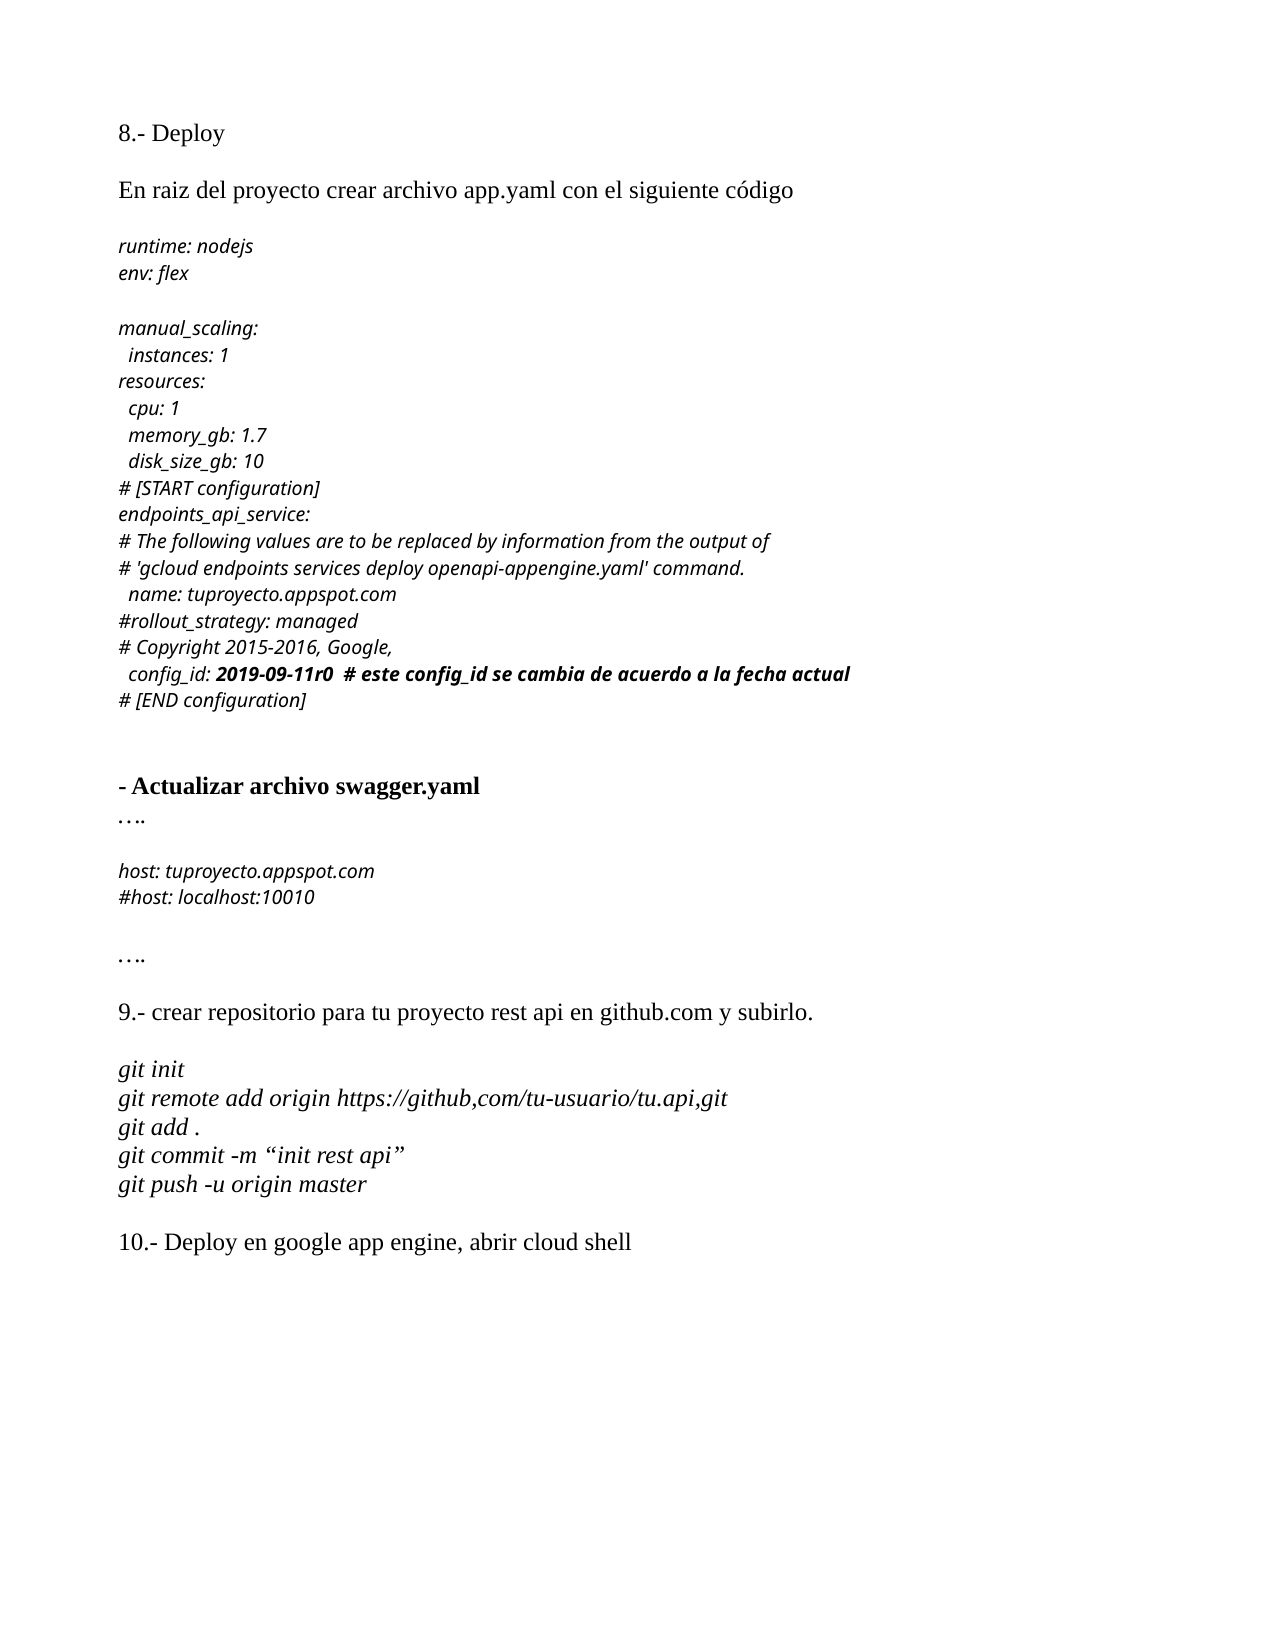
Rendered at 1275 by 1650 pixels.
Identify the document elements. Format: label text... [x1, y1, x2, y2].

text resources: [118, 368, 1157, 395]
text instances: 1 [118, 342, 1157, 368]
text # 'gcloud endpoints services deploy openapi-appengine.yaml' command. [118, 554, 1157, 581]
text cpu: 1 [118, 395, 1157, 421]
text En raiz del proyecto crear archivo app.yaml con el siguiente código [118, 176, 1157, 204]
text git init [118, 1054, 1157, 1083]
text # [START configuration] [118, 474, 1157, 501]
text git push -u origin master [118, 1169, 1157, 1198]
text host: tuproyecto.appspot.com [118, 857, 1157, 884]
text #rollout_strategy: managed [118, 607, 1157, 634]
text # The following values are to be replaced by information from the output of [118, 527, 1157, 554]
text memory_gb: 1.7 [118, 421, 1157, 448]
text git commit -m “init rest api” [118, 1140, 1157, 1169]
text …. [118, 800, 1157, 828]
text config_id: 2019-09-11r0 # este config_id se cambia de acuerdo a la fecha actual [118, 660, 1157, 687]
text endpoints_api_service: [118, 501, 1157, 527]
text 10.- Deploy en google app engine, abrir cloud shell [118, 1227, 1157, 1255]
text # [END configuration] [118, 687, 1157, 713]
text #host: localhost:10010 [118, 884, 1157, 910]
text env: flex [118, 260, 1157, 286]
text # Copyright 2015-2016, Google, [118, 634, 1157, 660]
text …. [118, 939, 1157, 968]
text git remote add origin https://github,com/tu-usuario/tu.api,git [118, 1083, 1157, 1112]
text runtime: nodejs [118, 233, 1157, 260]
text 8.- Deploy [118, 118, 1157, 147]
text git add . [118, 1112, 1157, 1140]
text disk_size_gb: 10 [118, 448, 1157, 474]
text name: tuproyecto.appspot.com [118, 581, 1157, 607]
text - Actualizar archivo swagger.yaml [118, 771, 1157, 800]
text 9.- crear repositorio para tu proyecto rest api en github.com y subirlo. [118, 997, 1157, 1025]
text manual_scaling: [118, 315, 1157, 342]
